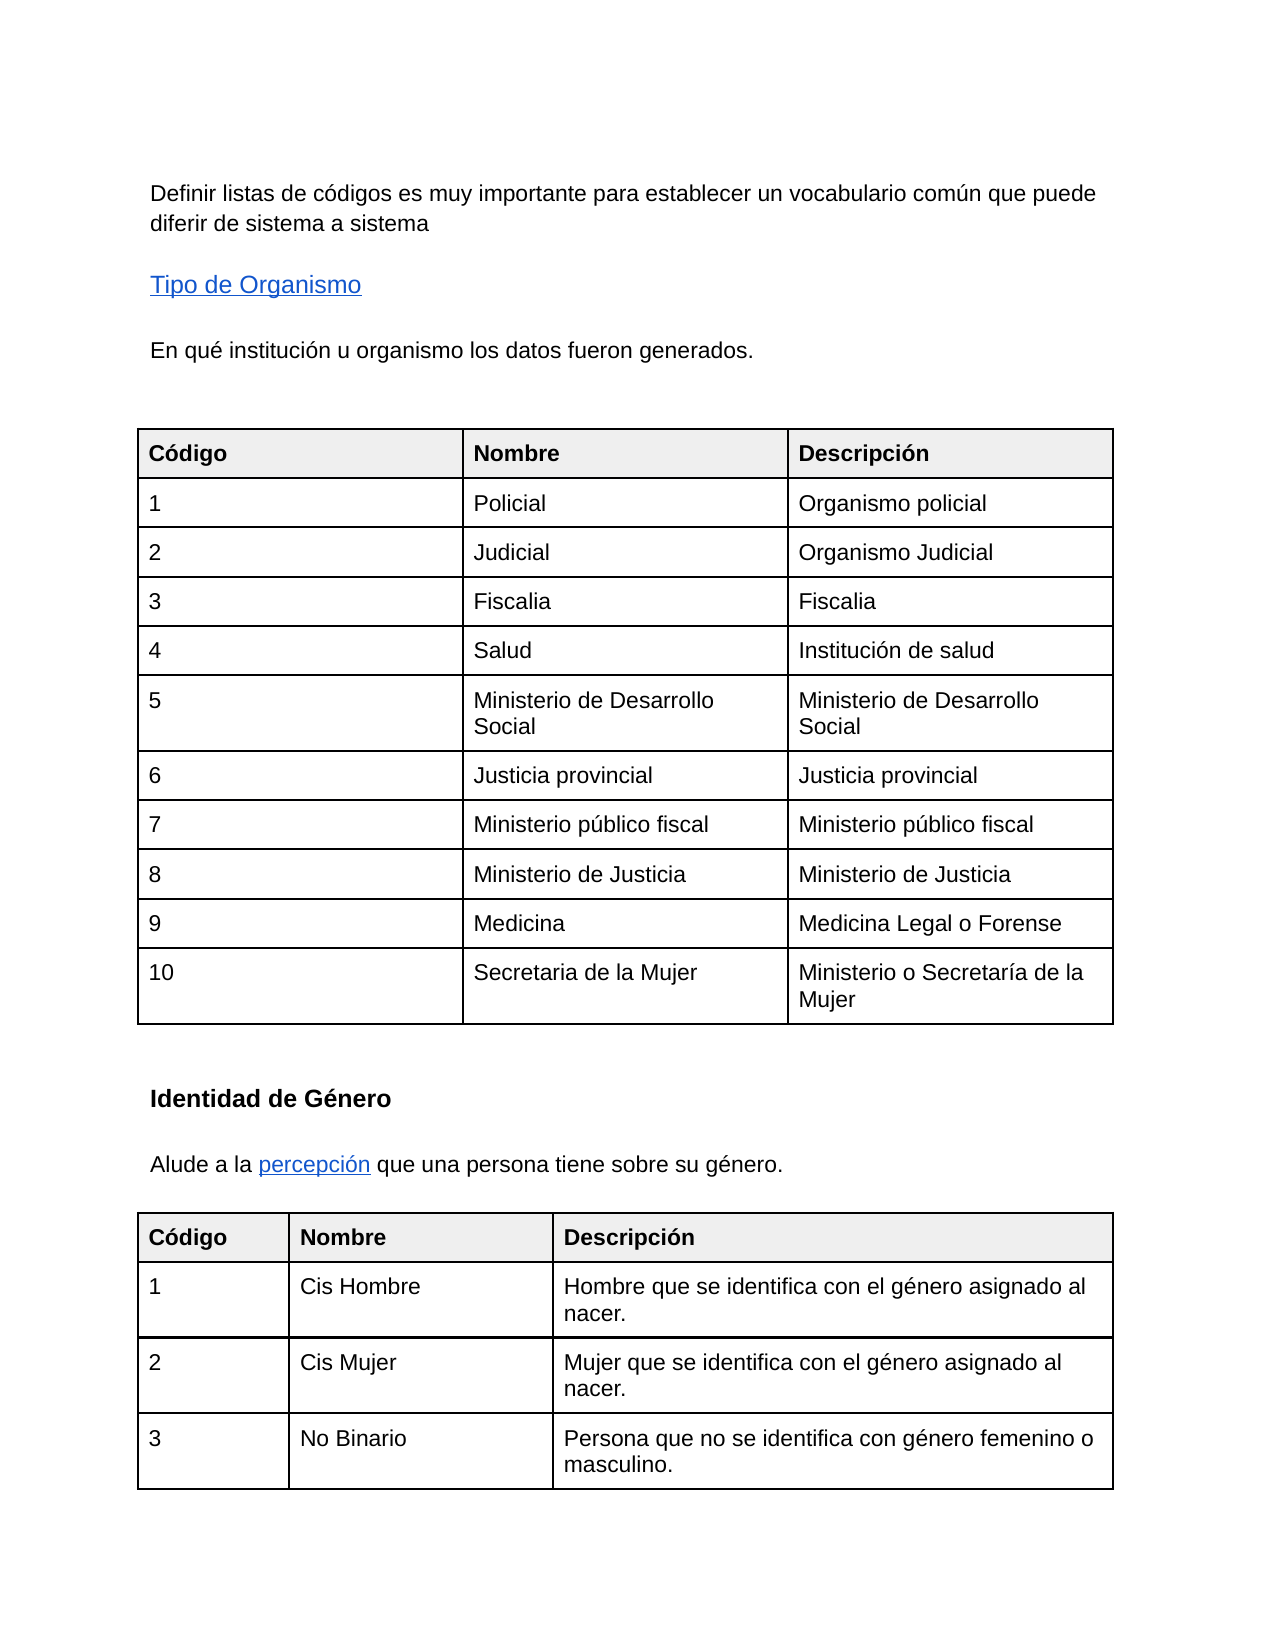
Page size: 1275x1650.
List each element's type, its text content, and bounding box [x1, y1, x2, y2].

table_cell 6 [139, 752, 462, 799]
table_cell Ministerio de Justicia [789, 850, 1112, 897]
table_cell Mujer que se identifica con el género asignado al nacer. [554, 1339, 1112, 1412]
text En qué institución u organismo los datos fueron generados. [150, 337, 1125, 363]
table_cell Cis Mujer [290, 1339, 552, 1412]
table_cell Justicia provincial [789, 752, 1112, 799]
table_cell Policial [464, 479, 787, 526]
text Alude a la percepción que una persona tiene sobre su género. [150, 1151, 1125, 1177]
table_cell Ministerio o Secretaría de la Mujer [789, 949, 1112, 1022]
table_cell Hombre que se identifica con el género asignado al nacer. [554, 1263, 1112, 1336]
table_cell 3 [139, 1414, 288, 1488]
subtitle Identidad de Género [150, 1084, 1125, 1113]
table_cell Fiscalia [789, 578, 1112, 625]
table_header Nombre [290, 1214, 552, 1261]
table_cell Medicina Legal o Forense [789, 900, 1112, 947]
table_cell 2 [139, 528, 462, 576]
table_cell Salud [464, 627, 787, 674]
table_cell Cis Hombre [290, 1263, 552, 1336]
table_cell 3 [139, 578, 462, 625]
table_cell Medicina [464, 900, 787, 947]
table_header Descripción [789, 430, 1112, 477]
table_cell Ministerio de Desarrollo Social [789, 676, 1112, 750]
table_cell 2 [139, 1339, 288, 1412]
table_cell Secretaria de la Mujer [464, 949, 787, 1022]
table_cell Justicia provincial [464, 752, 787, 799]
table_cell 10 [139, 949, 462, 1022]
table_cell Organismo Judicial [789, 528, 1112, 576]
table_cell Organismo policial [789, 479, 1112, 526]
table_cell Institución de salud [789, 627, 1112, 674]
text Definir listas de códigos es muy importante para establecer un vocabulario común que puede diferir de sistema a sistema [150, 180, 1125, 237]
table_header Descripción [554, 1214, 1112, 1261]
table_cell 4 [139, 627, 462, 674]
table_cell No Binario [290, 1414, 552, 1488]
table_header Código [139, 1214, 288, 1261]
table_cell Judicial [464, 528, 787, 576]
table_cell Ministerio público fiscal [464, 801, 787, 848]
table_cell 1 [139, 479, 462, 526]
table_cell Fiscalia [464, 578, 787, 625]
table_cell Ministerio de Desarrollo Social [464, 676, 787, 750]
table_cell 9 [139, 900, 462, 947]
table_cell 5 [139, 676, 462, 750]
table_cell Persona que no se identifica con género femenino o masculino. [554, 1414, 1112, 1488]
table_cell Ministerio de Justicia [464, 850, 787, 897]
table_header Código [139, 430, 462, 477]
table_cell Ministerio público fiscal [789, 801, 1112, 848]
table_header Nombre [464, 430, 787, 477]
table_cell 7 [139, 801, 462, 848]
table_cell 1 [139, 1263, 288, 1336]
table_cell 8 [139, 850, 462, 897]
subtitle Tipo de Organismo [150, 270, 1125, 298]
